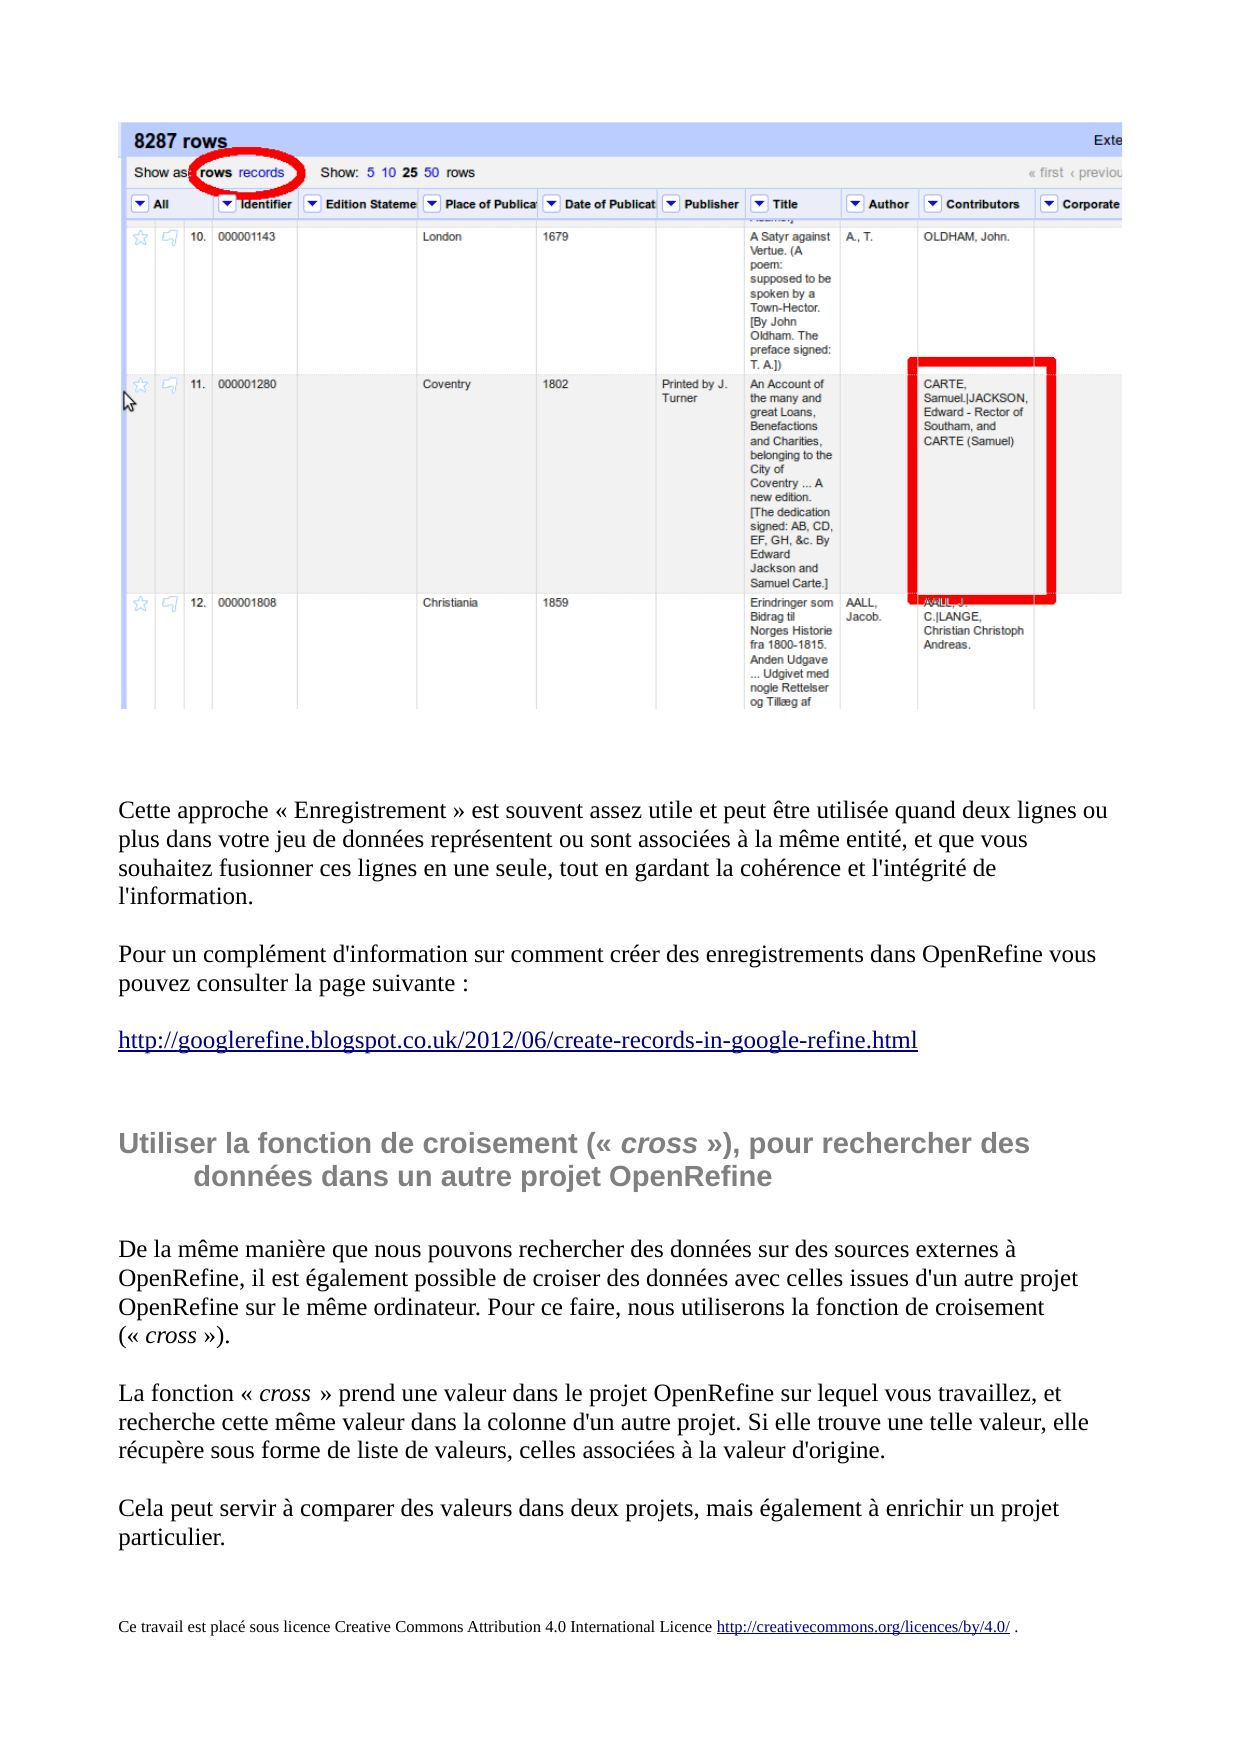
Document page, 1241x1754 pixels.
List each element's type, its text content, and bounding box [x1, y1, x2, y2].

text Cette approche « Enregistrement » est souvent assez utile et peut être utilisée quand deux lignes ou plus dans votre jeu de données représentent ou sont associées à la même entité, et que vous souhaitez fusionner ces lignes en une seule, tout en gardant la cohérence et l'intégrité de l'information. [118, 795, 1122, 910]
picture [118, 118, 1123, 709]
text http://googlerefine.blogspot.co.uk/2012/06/create-records-in-google-refine.html [118, 1025, 1122, 1054]
text Cela peut servir à comparer des valeurs dans deux projets, mais également à enrichir un projet particulier. [118, 1493, 1122, 1551]
text La fonction « cross » prend une valeur dans le projet OpenRefine sur lequel vous travaillez, et recherche cette même valeur dans la colonne d'un autre projet. Si elle trouve une telle valeur, elle récupère sous forme de liste de valeurs, celles associées à la valeur d'origine. [118, 1378, 1122, 1464]
text De la même manière que nous pouvons rechercher des données sur des sources externes à OpenRefine, il est également possible de croiser des données avec celles issues d'un autre projet OpenRefine sur le même ordinateur. Pour ce faire, nous utiliserons la fonction de croisement (« cross »). [118, 1234, 1122, 1349]
subtitle Utiliser la fonction de croisement (« cross »), pour rechercher des données dans un autre projet OpenRefine [118, 1126, 1122, 1193]
text Pour un complément d'information sur comment créer des enregistrements dans OpenRefine vous pouvez consulter la page suivante : [118, 939, 1122, 996]
